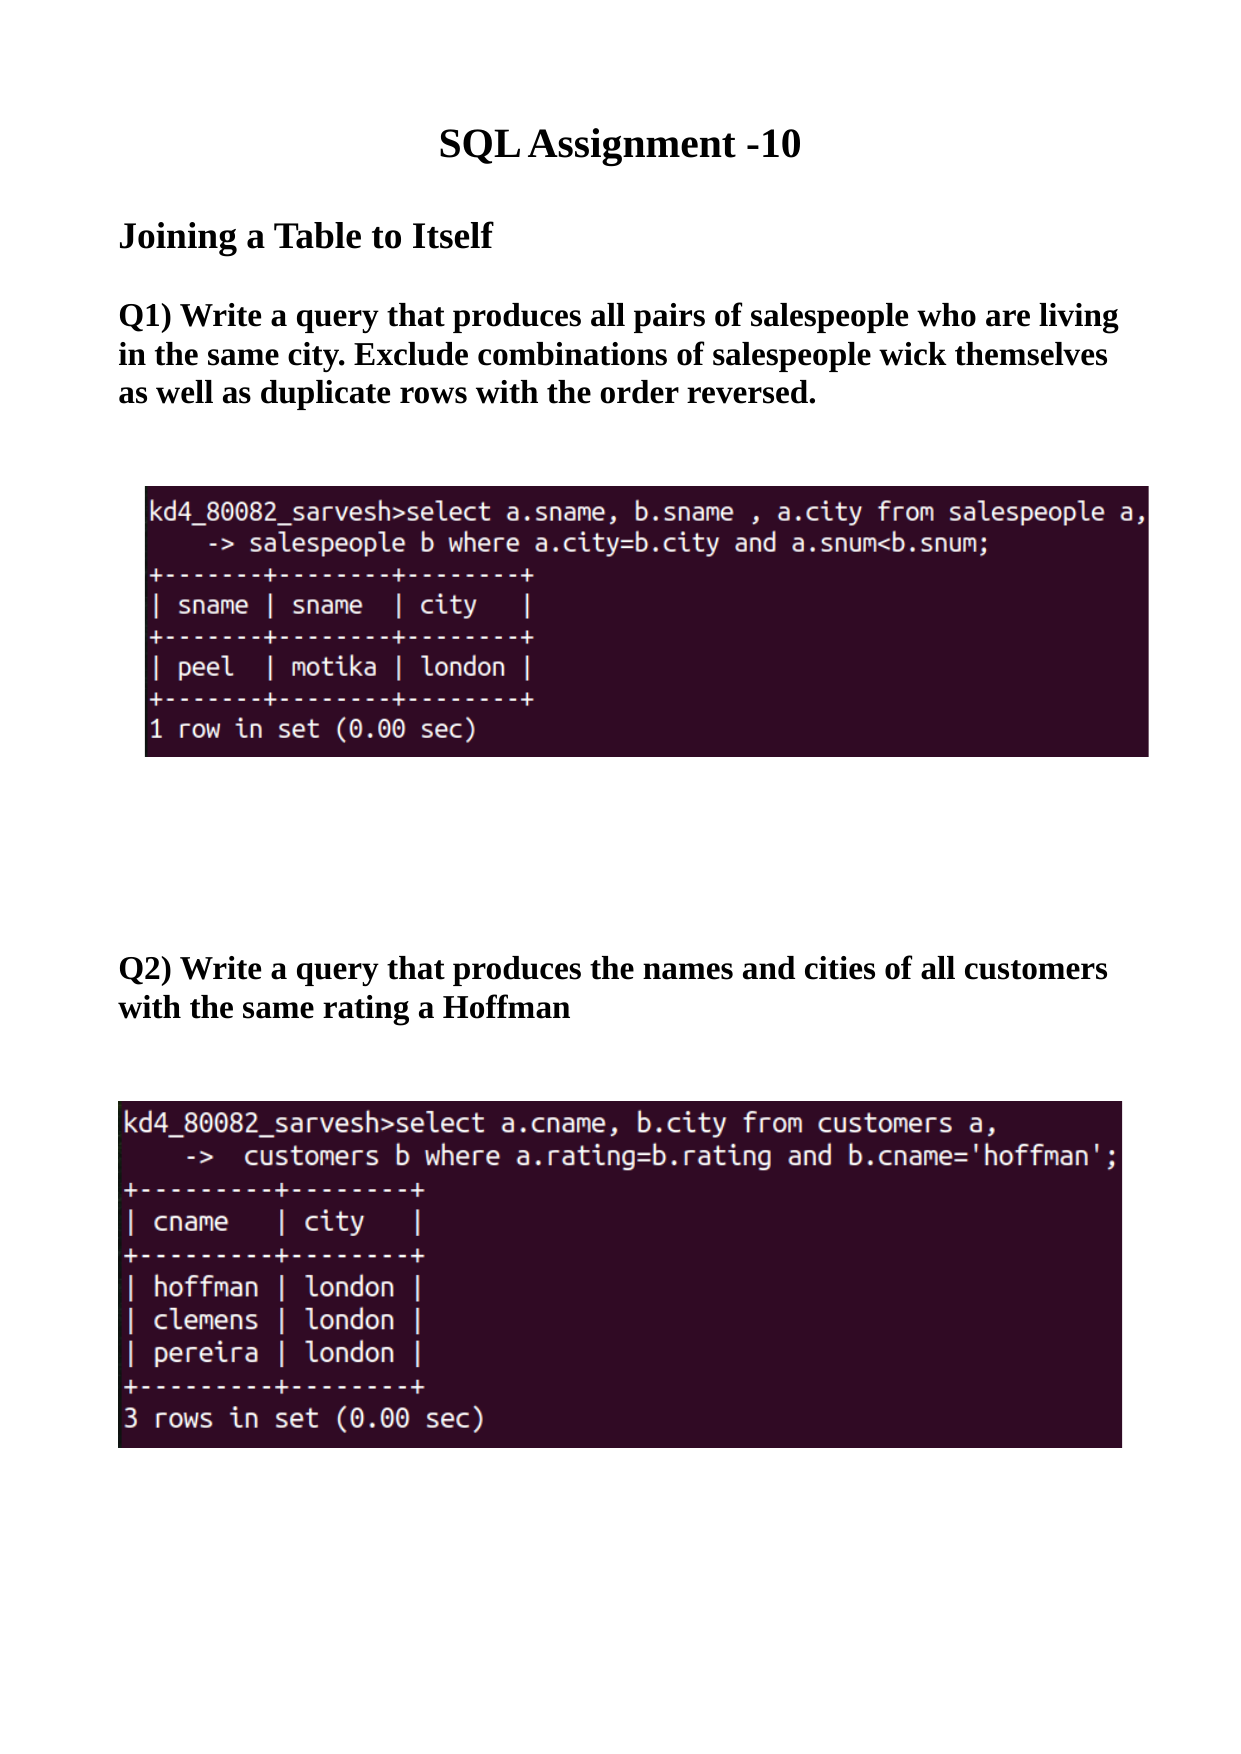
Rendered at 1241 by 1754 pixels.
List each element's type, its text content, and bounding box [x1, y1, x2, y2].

picture [144, 486, 1149, 757]
text Q1) Write a query that produces all pairs of salespeople who are living in the same city. Exclude combinations of salespeople wick themselves as well as duplicate rows with the order reversed. [118, 295, 1122, 410]
text Joining a Table to Itself [118, 214, 1122, 257]
picture [118, 1101, 1123, 1448]
text SQL Assignment -10 [118, 118, 1122, 166]
text Q2) Write a query that produces the names and cities of all customers with the same rating a Hoffman [118, 948, 1122, 1025]
